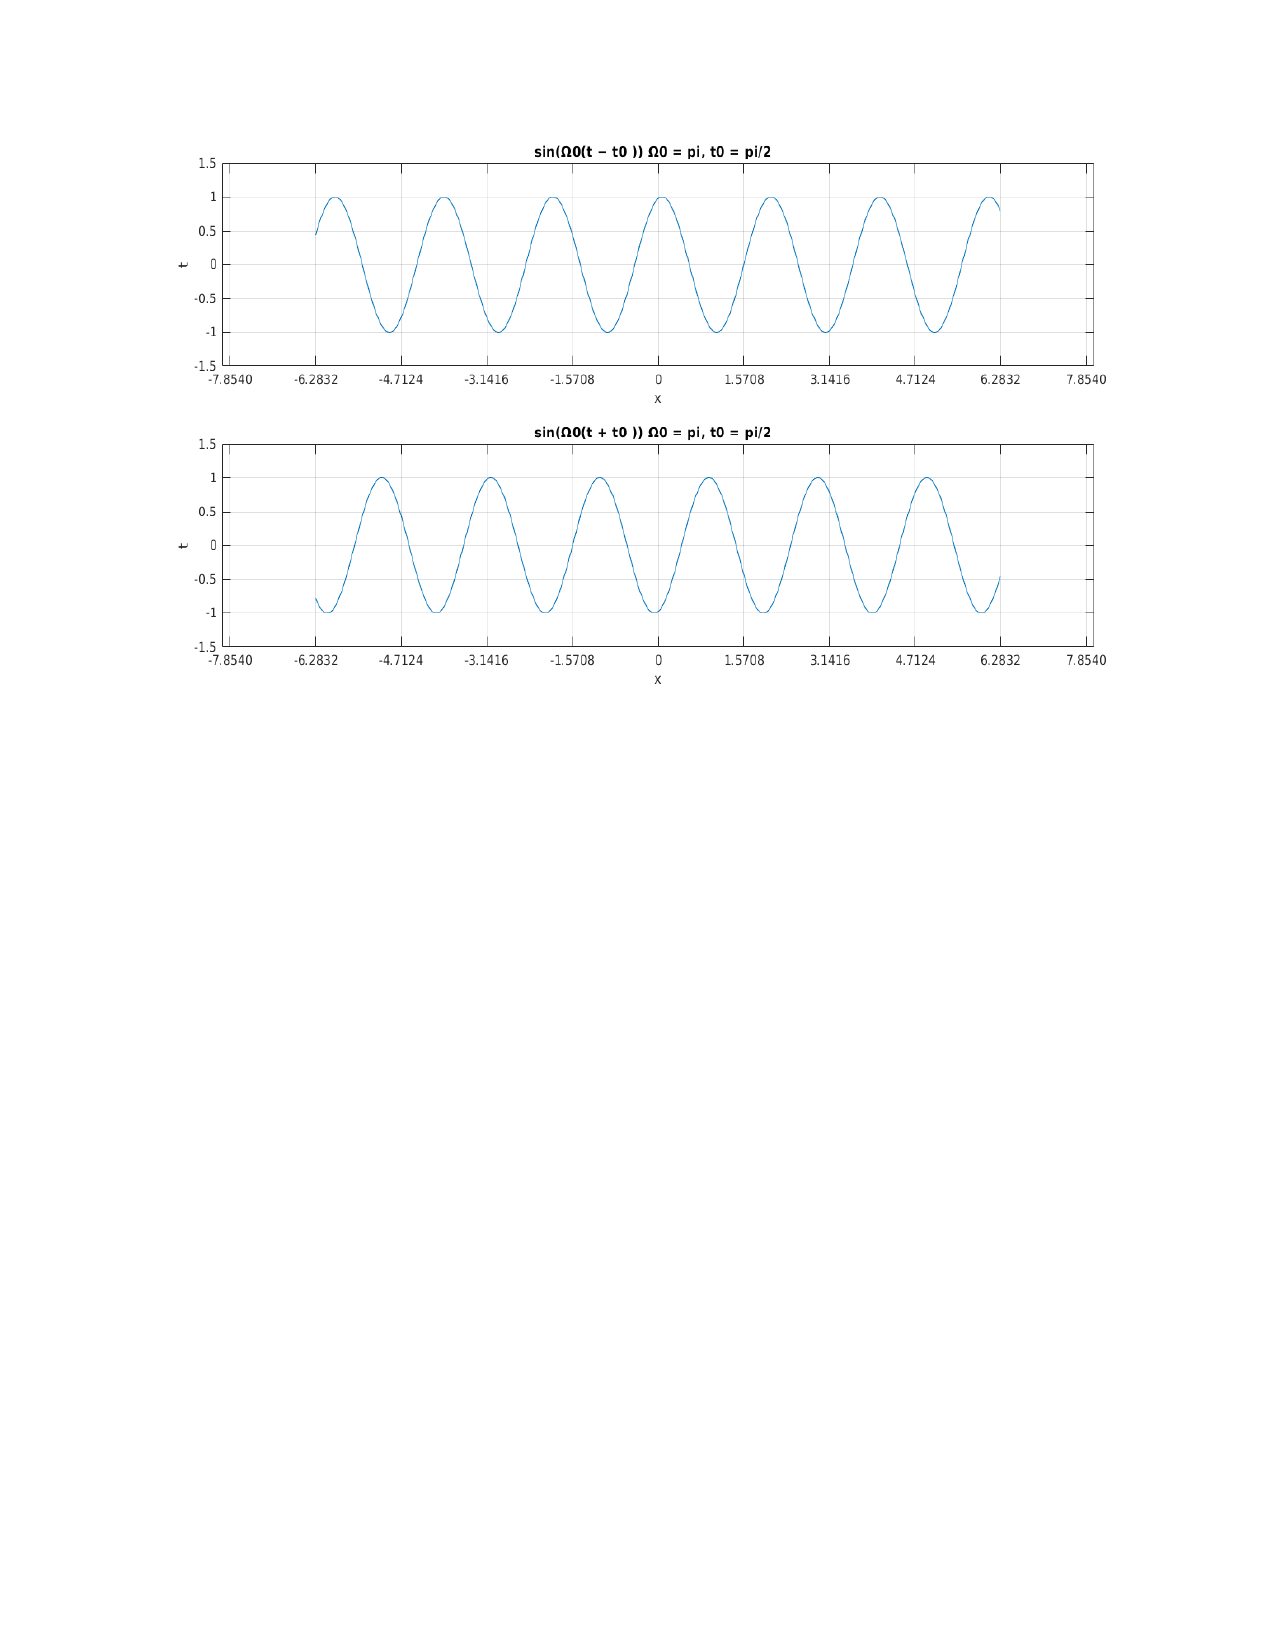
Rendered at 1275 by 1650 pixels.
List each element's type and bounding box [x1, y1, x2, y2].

picture [75, 118, 1200, 712]
